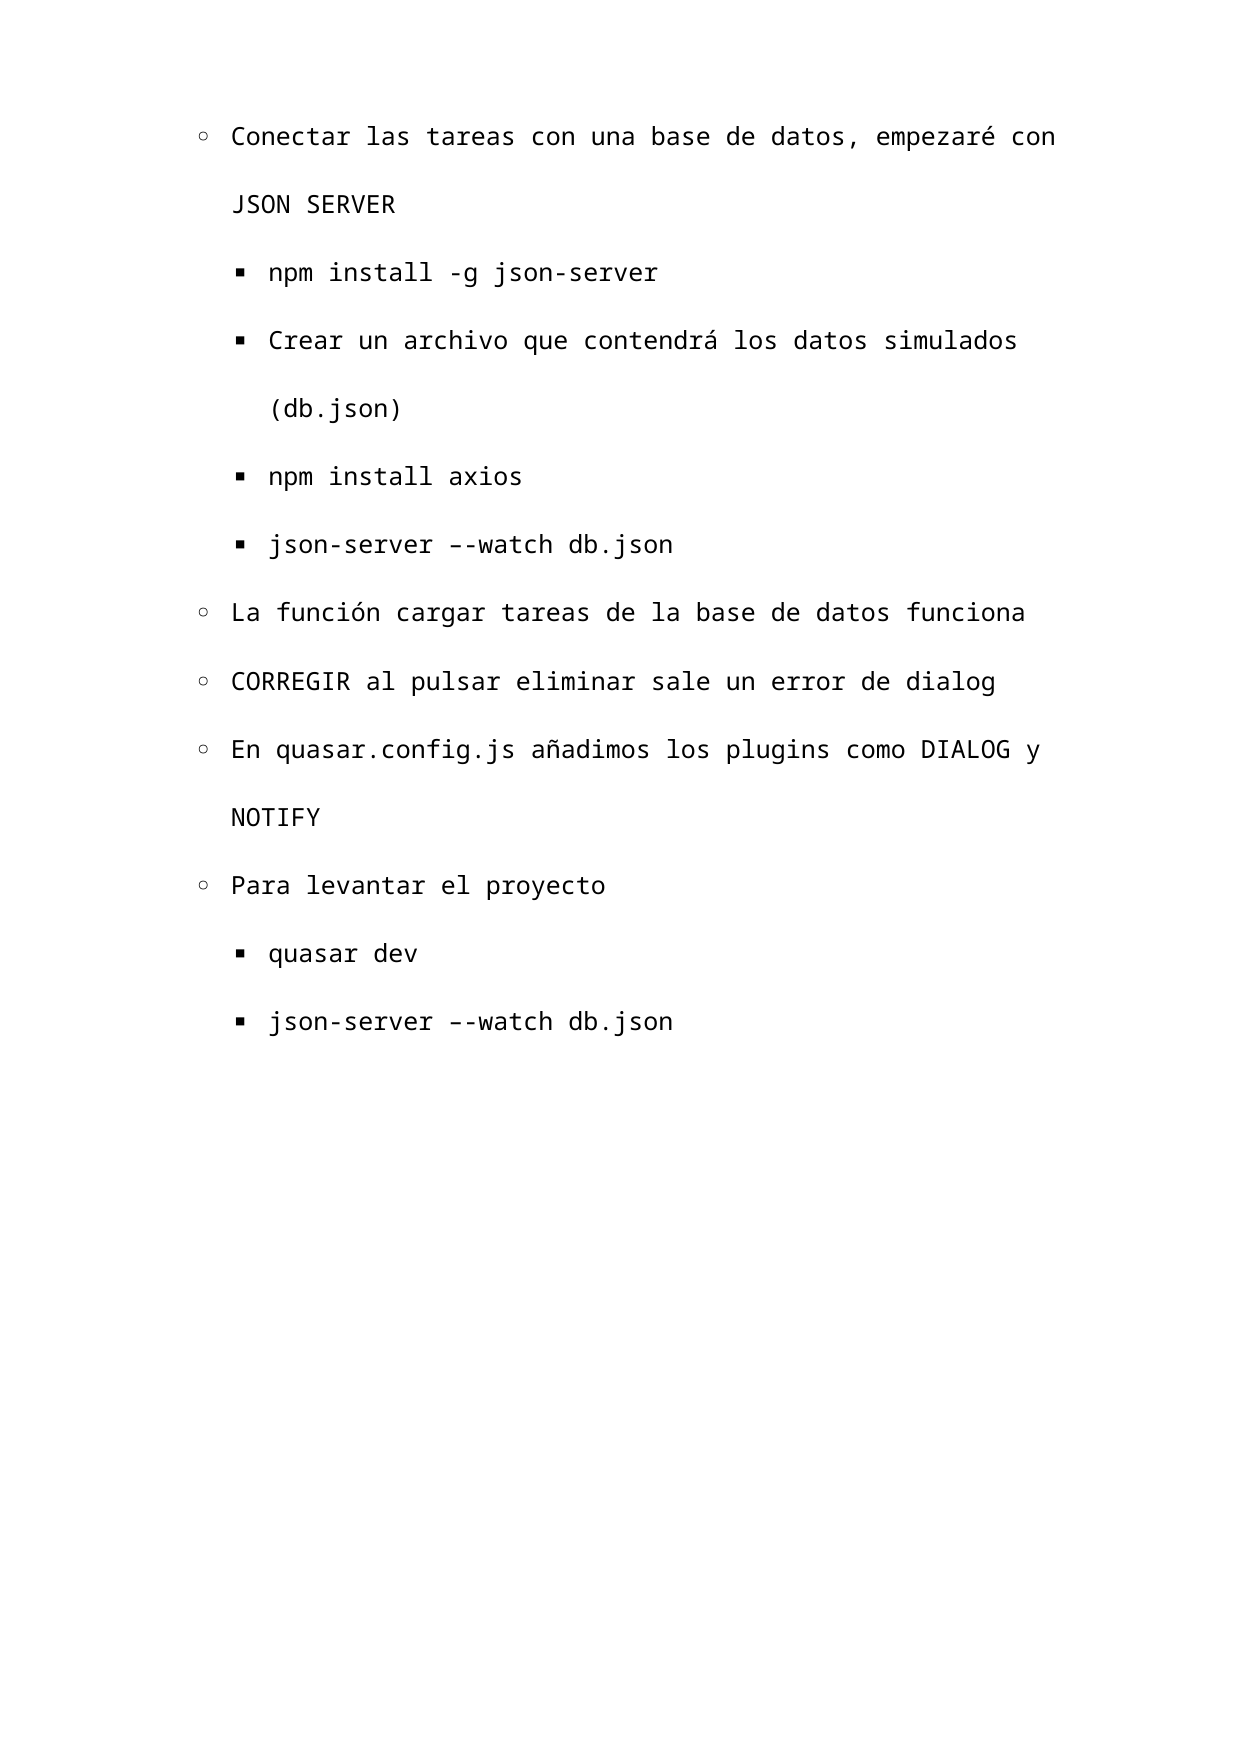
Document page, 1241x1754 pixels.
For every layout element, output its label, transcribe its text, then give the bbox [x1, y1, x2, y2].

list json-server –-watch db.json [231, 527, 1122, 561]
list npm install axios [231, 459, 1122, 493]
list Crear un archivo que contendrá los datos simulados (db.json) [231, 322, 1122, 425]
list Conectar las tareas con una base de datos, empezaré con JSON SERVER [193, 118, 1122, 220]
list En quasar.config.js añadimos los plugins como DIALOG y NOTIFY [193, 731, 1122, 833]
list quasar dev [231, 936, 1122, 970]
list La función cargar tareas de la base de datos funciona [193, 595, 1122, 629]
list CORREGIR al pulsar eliminar sale un error de dialog [193, 663, 1122, 697]
list json-server –-watch db.json [231, 1004, 1122, 1038]
list Para levantar el proyecto [193, 867, 1122, 902]
list npm install -g json-server [231, 254, 1122, 288]
